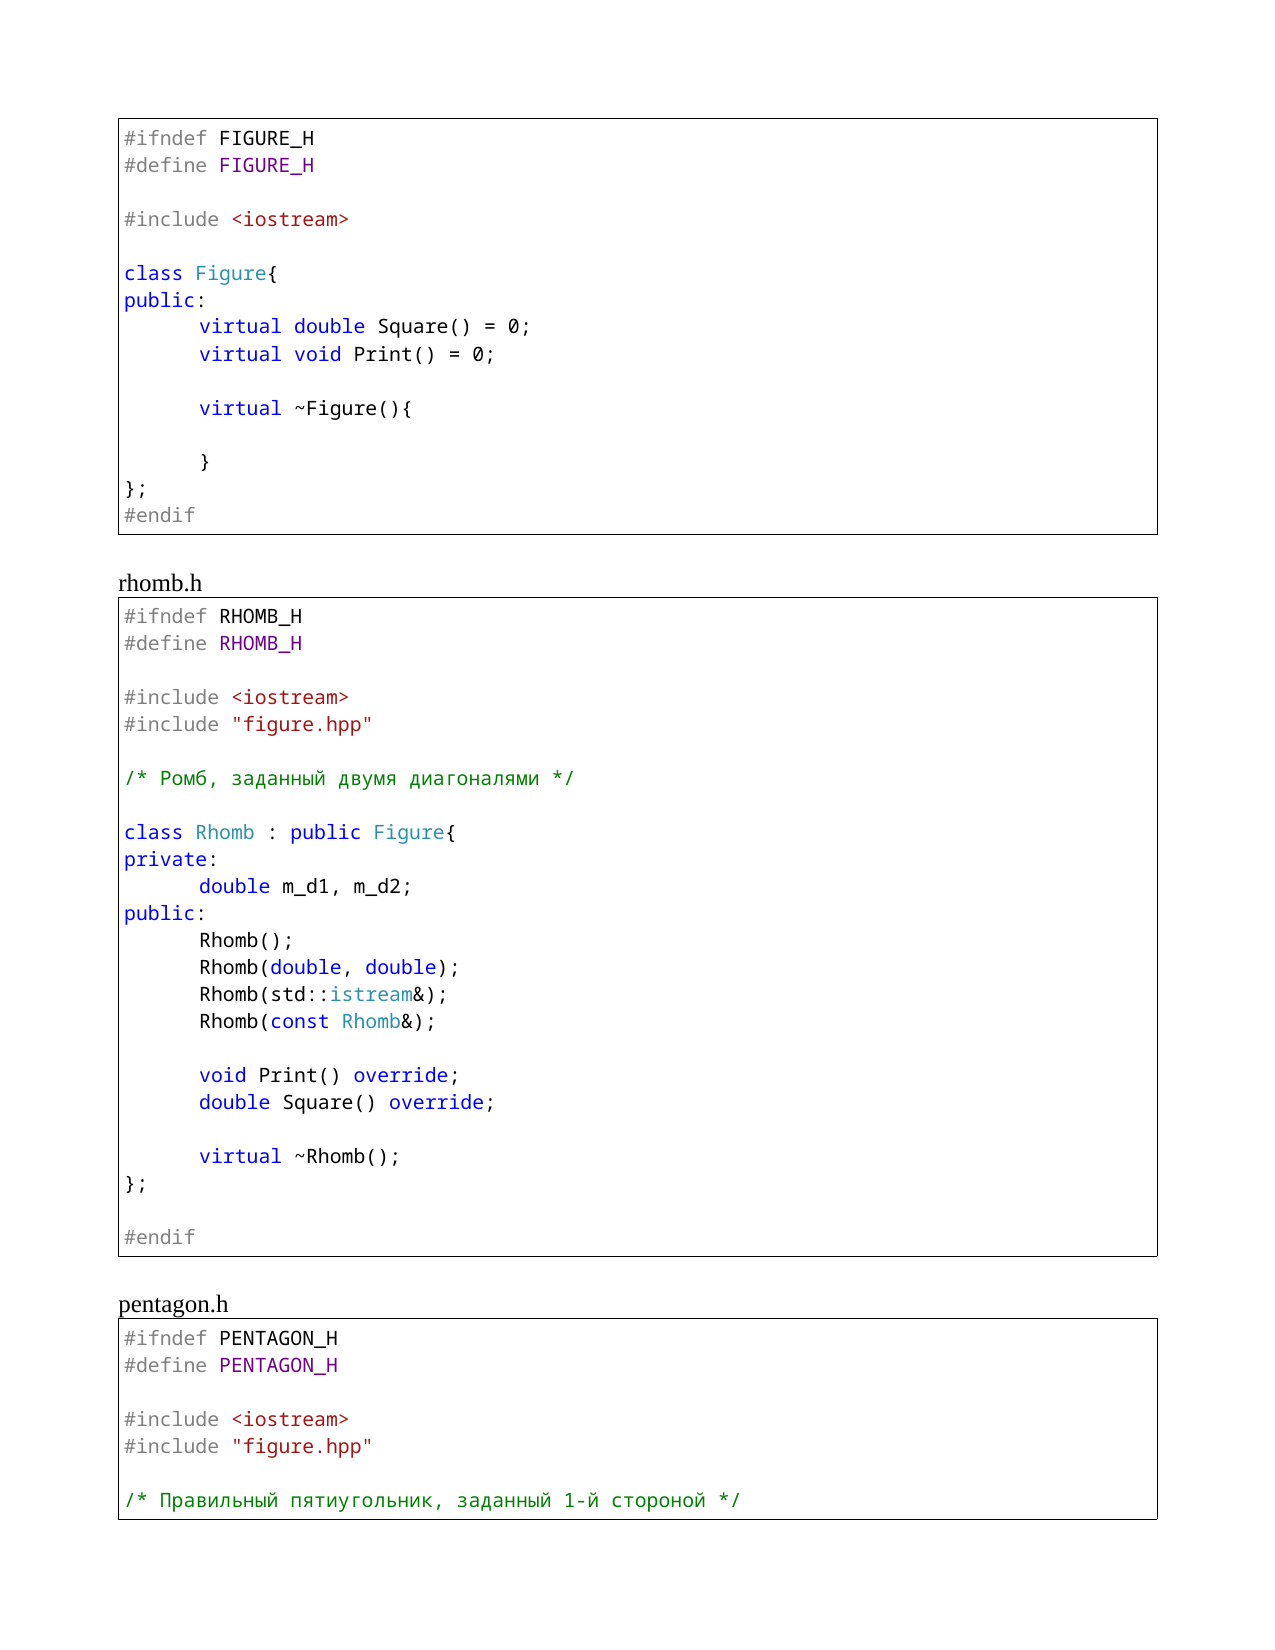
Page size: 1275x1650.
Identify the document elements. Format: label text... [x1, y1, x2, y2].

table_header #ifndef FIGURE_H #define FIGURE_H #include <iostream> class Figure{ public: virtual double Square() = 0; virtual void Print() = 0; virtual ~Figure(){ } }; #endif [119, 119, 1157, 534]
text rhomb.h [118, 568, 1157, 597]
table_header #ifndef RHOMB_H #define RHOMB_H #include <iostream> #include "figure.hpp" /* Ромб, заданный двумя диагоналями */ class Rhomb : public Figure{ private: double m_d1, m_d2; public: Rhomb(); Rhomb(double, double); Rhomb(std::istream&); Rhomb(const Rhomb&); void Print() override; double Square() override; virtual ~Rhomb(); }; #endif [119, 598, 1157, 1256]
table_header #ifndef PENTAGON_H #define PENTAGON_H #include <iostream> #include "figure.hpp" /* Правильный пятиугольник, заданный 1-й стороной */ [119, 1319, 1157, 1519]
text pentagon.h [118, 1289, 1157, 1318]
